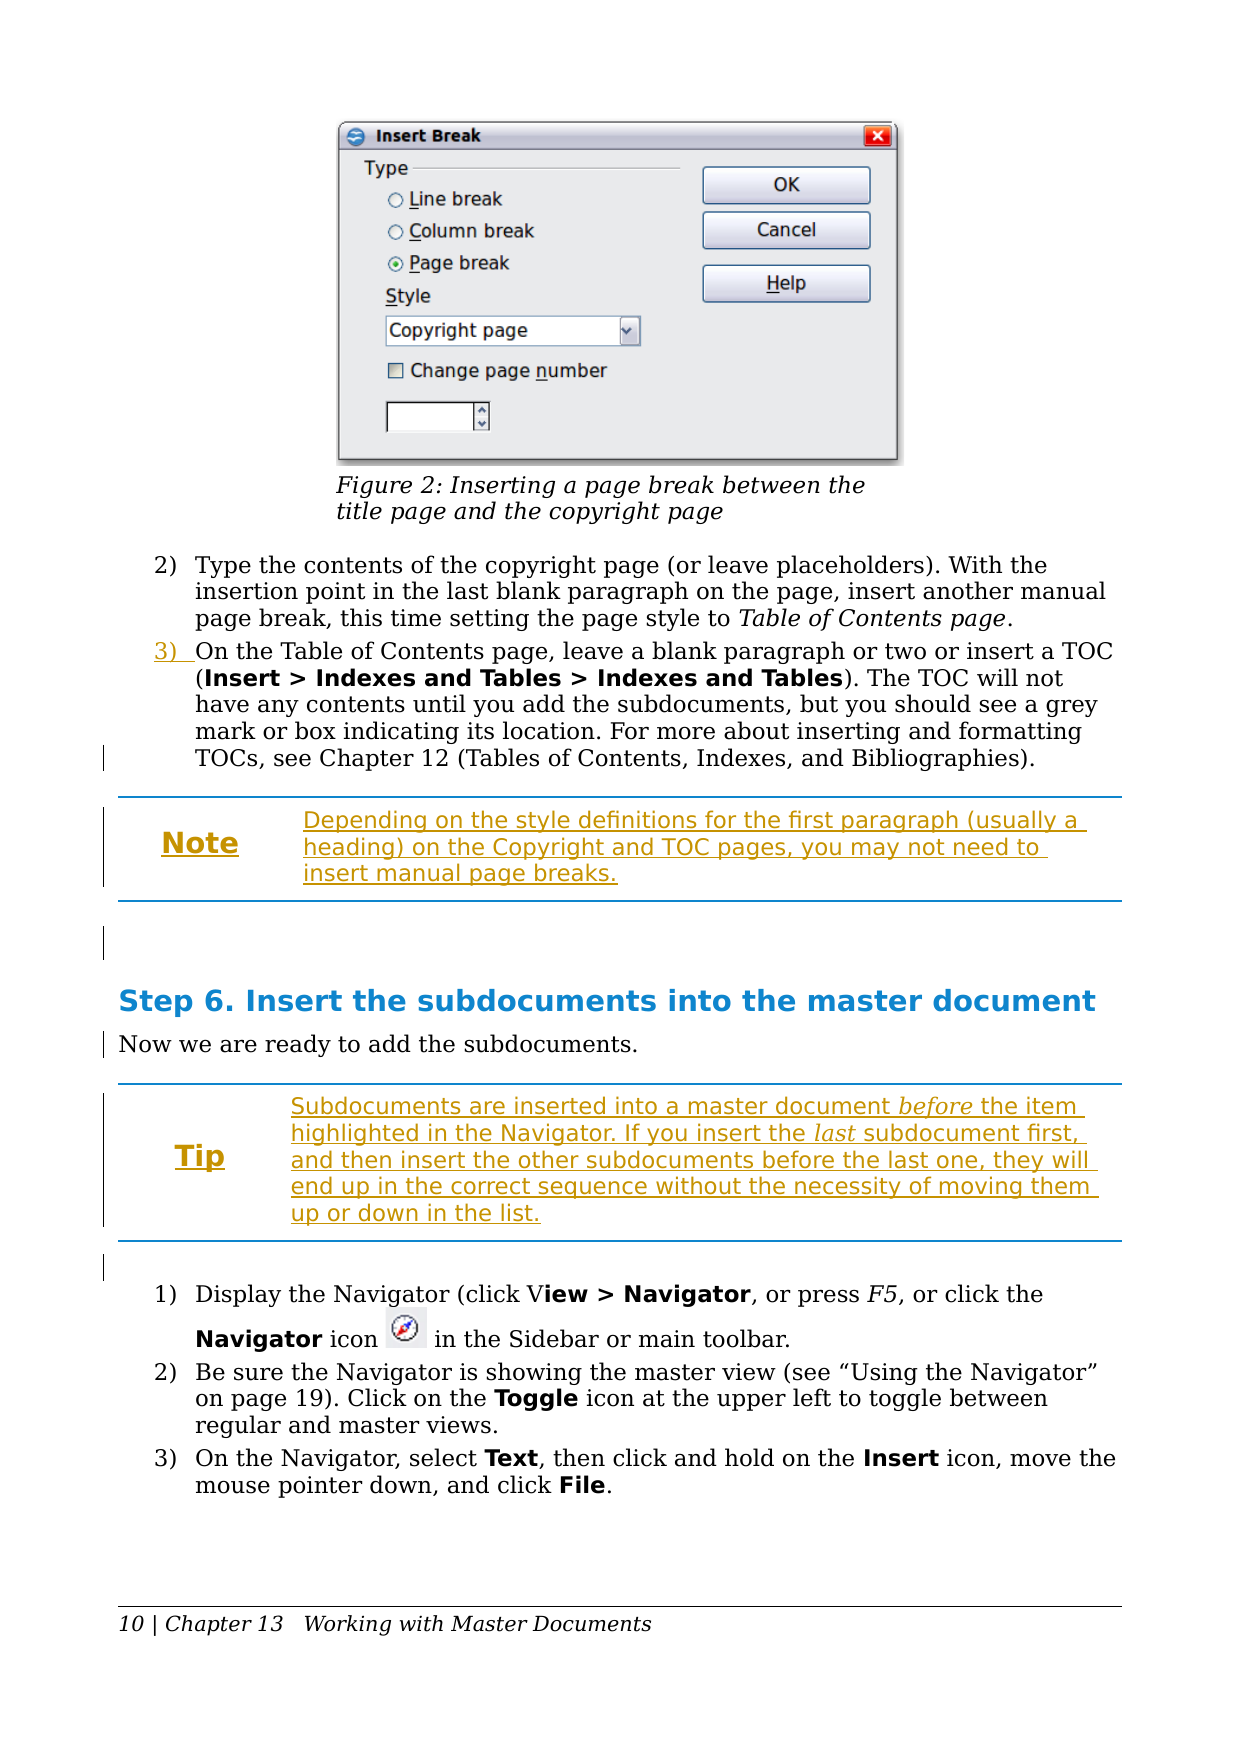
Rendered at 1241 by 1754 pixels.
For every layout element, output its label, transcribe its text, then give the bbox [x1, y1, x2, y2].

table_header Subdocuments are inserted into a master document before the item highlighted in the Navigator. If you insert the last subdocument first, and then insert the other subdocuments before the last one, they will end up in the correct sequence without the necessity of moving them up or down in the list. [281, 1085, 1122, 1240]
picture [336, 118, 905, 466]
list On the Table of Contents page, leave a blank paragraph or two or insert a TOC (Insert > Indexes and Tables > Indexes and Tables). The TOC will not have any contents until you add the subdocuments, but you should see a grey mark or box indicating its location. For more about inserting and formatting TOCs, see Chapter 12 (Tables of Contents, Indexes, and Bibliographies). [177, 638, 1122, 771]
table_header Tip [118, 1085, 281, 1240]
list Type the contents of the copyright page (or leave placeholders). With the insertion point in the last blank paragraph on the page, insert another manual page break, this time setting the page style to Table of Contents page. [177, 552, 1122, 632]
text Now we are ready to add the subdocuments. [118, 1031, 1122, 1058]
table_header Note [118, 798, 281, 900]
list Be sure the Navigator is showing the master view (see “Using the Navigator” on page 19). Click on the Toggle icon at the upper left to toggle between regular and master views. [177, 1359, 1122, 1439]
list Display the Navigator (click View > Navigator, or press F5, or click the Navigator icon in the Sidebar or main toolbar. [177, 1281, 1122, 1353]
table_header Depending on the style definitions for the first paragraph (usually a heading) on the Copyright and TOC pages, you may not need to insert manual page breaks. [281, 798, 1122, 900]
picture [385, 1307, 427, 1348]
list On the Navigator, select Text, then click and hold on the Insert icon, move the mouse pointer down, and click File. [177, 1445, 1122, 1498]
text Figure 2: Inserting a page break between the title page and the copyright page [336, 472, 904, 525]
subtitle Step 6. Insert the subdocuments into the master document [118, 984, 1122, 1018]
